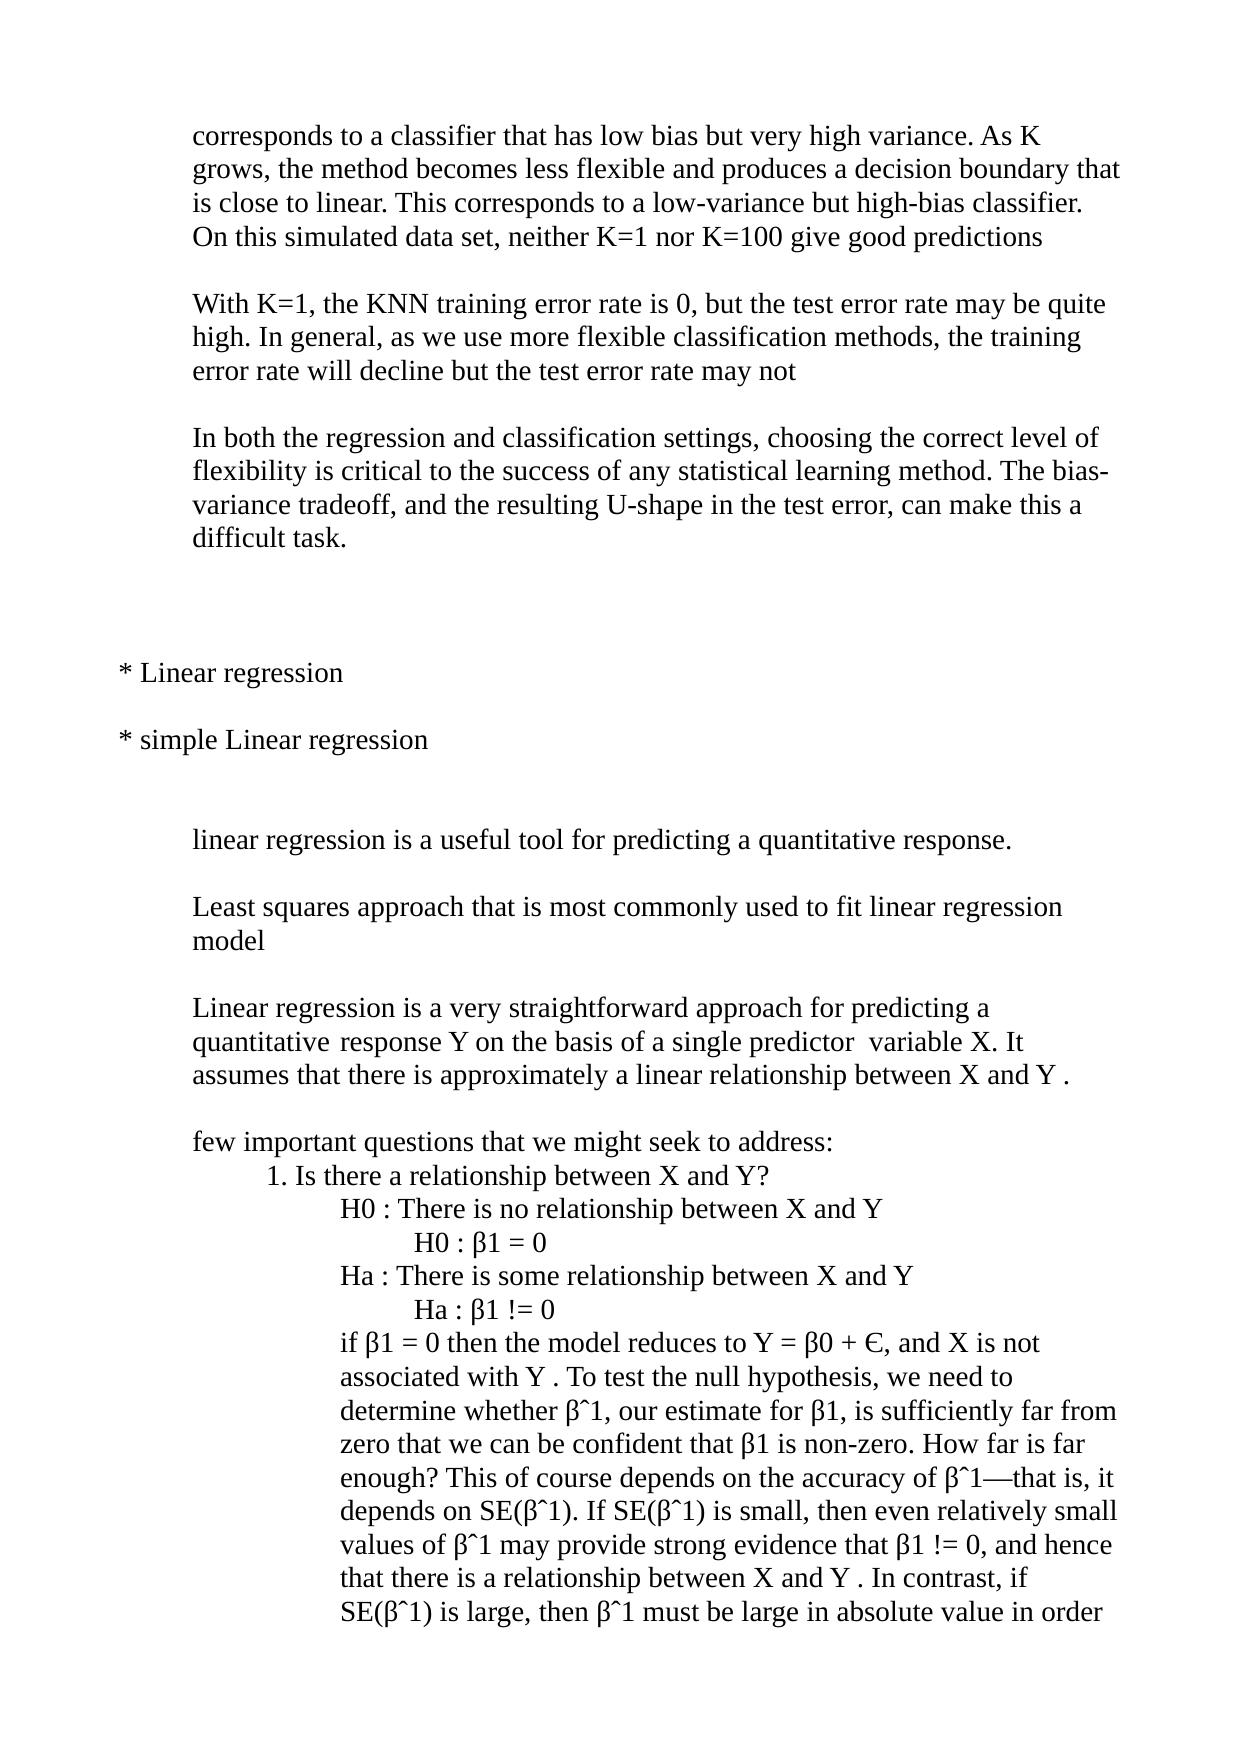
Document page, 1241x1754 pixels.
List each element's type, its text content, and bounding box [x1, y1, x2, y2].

text corresponds to a classifier that has low bias but very high variance. As K grows, the method becomes less flexible and produces a decision boundary that is close to linear. This corresponds to a low-variance but high-bias classifier. On this simulated data set, neither K=1 nor K=100 give good predictions [118, 118, 1122, 252]
text if β1 = 0 then the model reduces to Y = β0 + Є, and X is not associated with Y . To test the null hypothesis, we need to determine whether βˆ1, our estimate for β1, is sufficiently far from zero that we can be confident that β1 is non-zero. How far is far enough? This of course depends on the accuracy of βˆ1—that is, it depends on SE(βˆ1). If SE(βˆ1) is small, then even relatively small values of βˆ1 may provide strong evidence that β1 != 0, and hence that there is a relationship between X and Y . In contrast, if SE(βˆ1) is large, then βˆ1 must be large in absolute value in order [118, 1326, 1122, 1627]
text Ha : There is some relationship between X and Y [118, 1258, 1122, 1292]
text H0 : β1 = 0 [118, 1225, 1122, 1258]
text Ha : β1 != 0 [118, 1292, 1122, 1326]
text In both the regression and classification settings, choosing the correct level of flexibility is critical to the success of any statistical learning method. The bias- variance tradeoff, and the resulting U-shape in the test error, can make this a difficult task. [118, 420, 1122, 554]
text linear regression is a useful tool for predicting a quantitative response. [118, 822, 1122, 856]
text few important questions that we might seek to address: [118, 1124, 1122, 1158]
text 1. Is there a relationship between X and Y? [118, 1158, 1122, 1191]
text H0 : There is no relationship between X and Y [118, 1191, 1122, 1225]
text With K=1, the KNN training error rate is 0, but the test error rate may be quite high. In general, as we use more flexible classification methods, the training error rate will decline but the test error rate may not [118, 286, 1122, 386]
text * simple Linear regression [118, 722, 1122, 755]
text * Linear regression [118, 655, 1122, 688]
text Least squares approach that is most commonly used to fit linear regression model [118, 889, 1122, 957]
text Linear regression is a very straightforward approach for predicting a quantitative response Y on the basis of a single predictor variable X. It assumes that there is approximately a linear relationship between X and Y . [118, 990, 1122, 1091]
